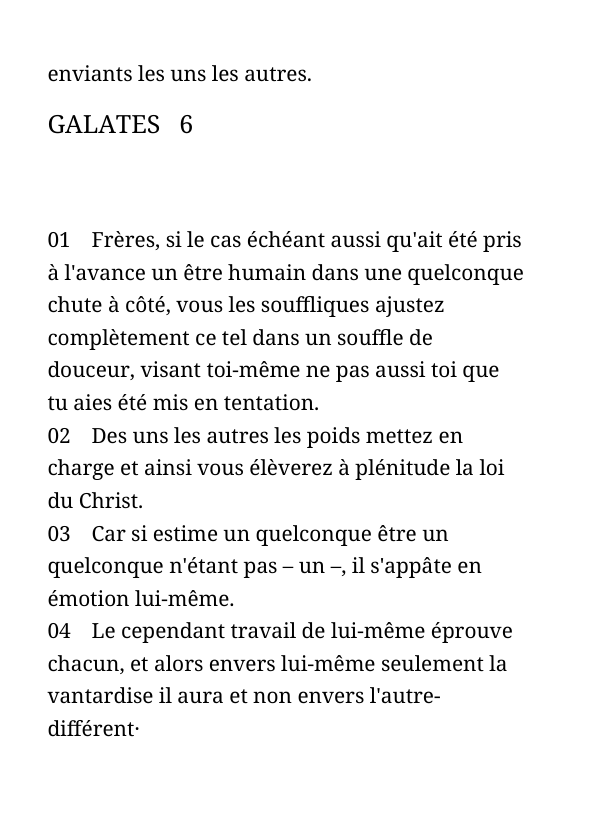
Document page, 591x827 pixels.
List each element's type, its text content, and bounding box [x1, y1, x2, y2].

text 01 Frères, si le cas échéant aussi qu'ait été pris à l'avance un être humain dans une quelconque chute à côté, vous les souffliques ajustez complètement ce tel dans un souffle de douceur, visant toi-même ne pas aussi toi que tu aies été mis en tentation. 02 Des uns les autres les poids mettez en charge et ainsi vous élèverez à plénitude la loi du Christ. 03 Car si estime un quelconque être un quelconque n'étant pas – un –, il s'appâte en émotion lui-même. 04 Le cependant travail de lui-même éprouve chacun, et alors envers lui-même seulement la vantardise il aura et non envers l'autre-différent· [47, 193, 526, 743]
text GALATES 6 [47, 106, 526, 140]
text enviants les uns les autres. [47, 59, 526, 87]
